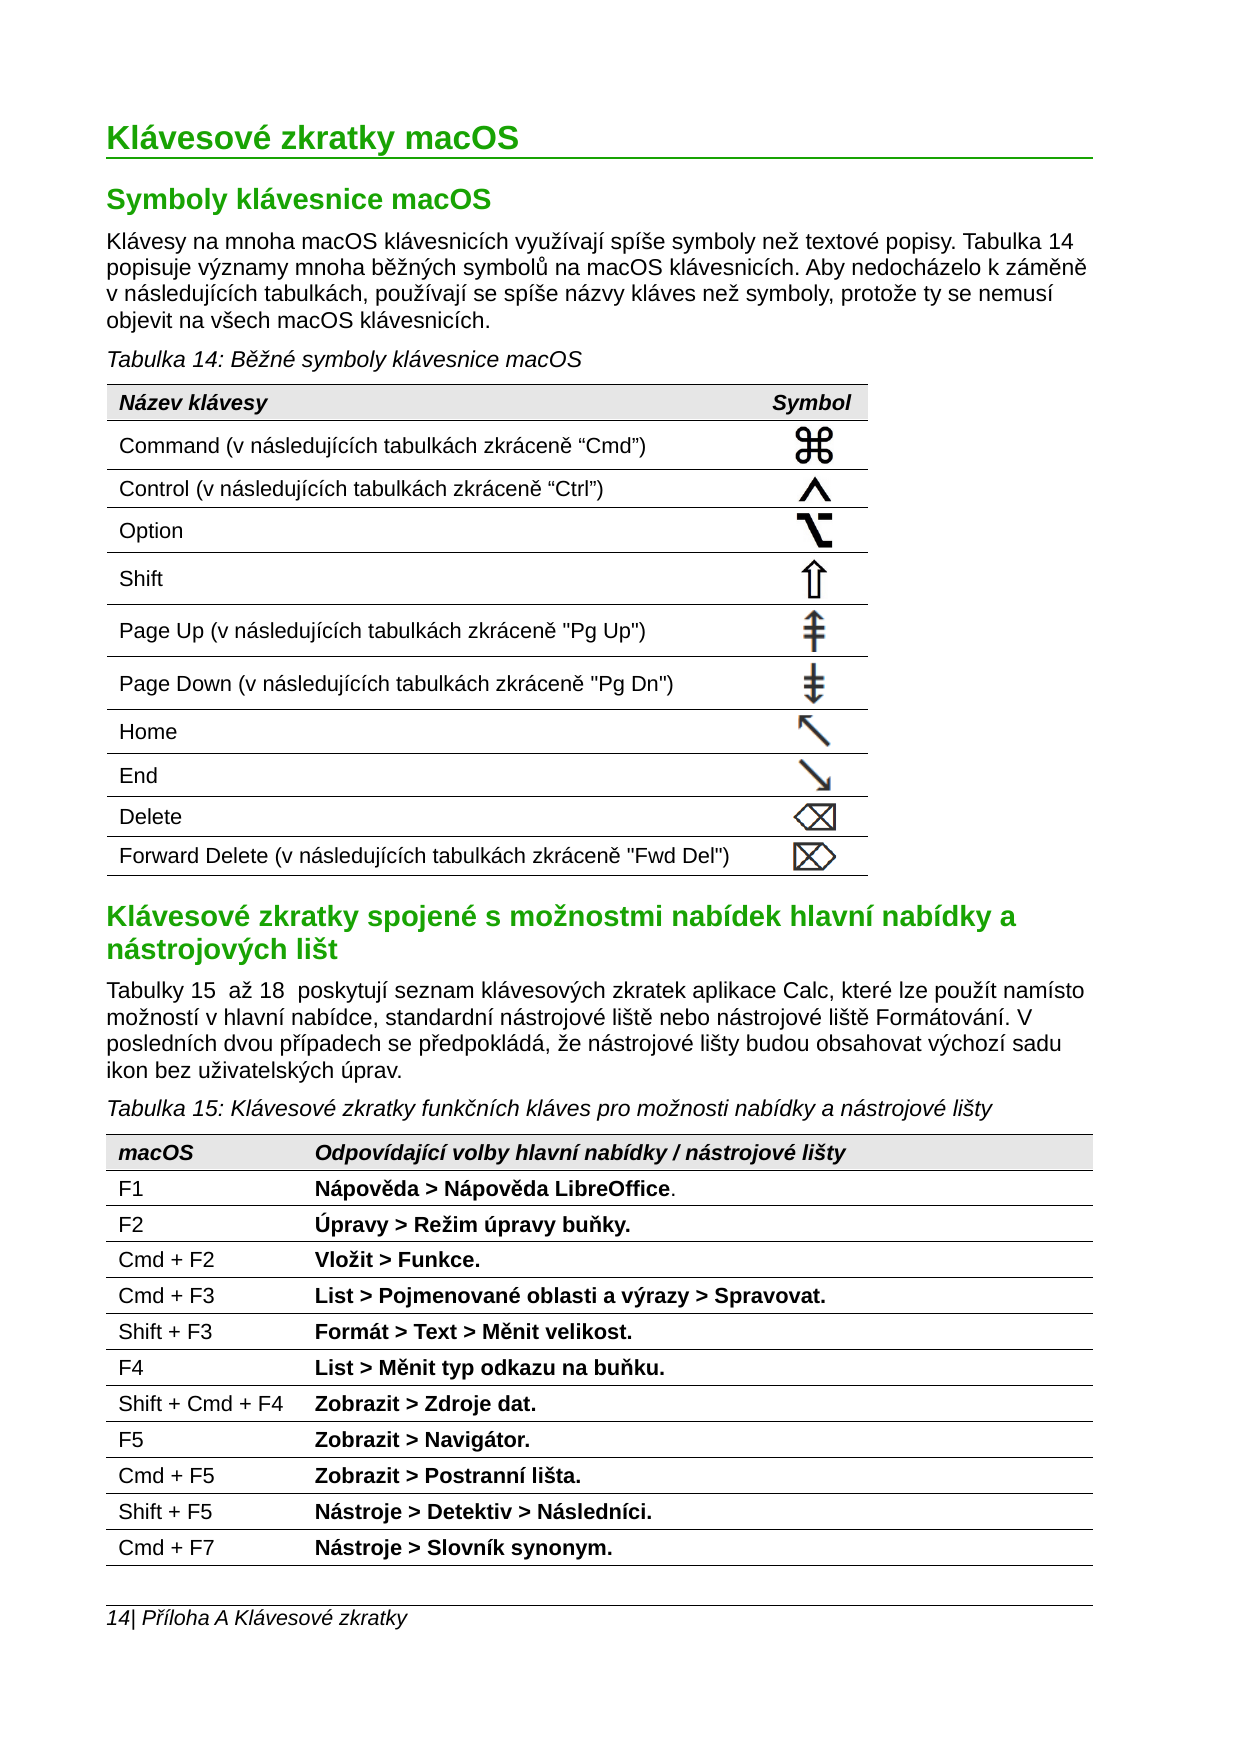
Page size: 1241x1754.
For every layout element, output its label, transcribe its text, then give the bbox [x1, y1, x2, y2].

table_cell Cmd + F3 [106, 1278, 303, 1313]
text Tabulky 15 až 18 poskytují seznam klávesových zkratek aplikace Calc, které lze použít namísto možností v hlavní nabídce, standardní nástrojové liště nebo nástrojové liště Formátování. V posledních dvou případech se předpokládá, že nástrojové lišty budou obsahovat výchozí sadu ikon bez uživatelských úprav. [106, 977, 1093, 1083]
table_cell [760, 837, 868, 875]
table_cell Shift + F3 [106, 1314, 303, 1349]
picture [792, 802, 837, 831]
table_cell Delete [107, 797, 760, 836]
table_cell [760, 605, 868, 656]
table_cell Cmd + F2 [106, 1242, 303, 1277]
picture [797, 758, 832, 792]
table_cell Nástroje > Slovník synonym. [303, 1530, 1093, 1565]
table_header Symbol [760, 385, 868, 419]
table_cell [760, 508, 868, 552]
text Tabulka 14: Běžné symboly klávesnice macOS [106, 346, 1093, 372]
table_header Název klávesy [107, 385, 760, 419]
table_cell Page Up (v následujících tabulkách zkráceně "Pg Up") [107, 605, 760, 656]
table_cell F1 [106, 1171, 303, 1205]
table_cell [760, 421, 868, 469]
table_cell Option [107, 508, 760, 552]
table_cell [760, 797, 868, 836]
table_cell Shift + F5 [106, 1494, 303, 1529]
table_cell [760, 754, 868, 796]
table_cell Cmd + F5 [106, 1458, 303, 1493]
picture [803, 662, 825, 705]
table_header Odpovídající volby hlavní nabídky / nástrojové lišty [303, 1135, 1093, 1169]
table_cell [760, 470, 868, 507]
picture [800, 558, 828, 599]
text Tabulka 15: Klávesové zkratky funkčních kláves pro možnosti nabídky a nástrojové lišty [106, 1095, 1093, 1122]
table_cell Page Down (v následujících tabulkách zkráceně "Pg Dn") [107, 657, 760, 709]
table_cell List > Měnit typ odkazu na buňku. [303, 1350, 1093, 1385]
table_cell Zobrazit > Postranní lišta. [303, 1458, 1093, 1493]
subtitle Symboly klávesnice macOS [106, 182, 1093, 216]
table_cell [760, 553, 868, 603]
table_cell List > Pojmenované oblasti a výrazy > Spravovat. [303, 1278, 1093, 1313]
table_cell F5 [106, 1422, 303, 1457]
table_cell Zobrazit > Navigátor. [303, 1422, 1093, 1457]
table_cell F2 [106, 1206, 303, 1241]
picture [792, 841, 837, 871]
table_cell Shift + Cmd + F4 [106, 1386, 303, 1421]
table_cell Formát > Text > Měnit velikost. [303, 1314, 1093, 1349]
table_cell Nápověda > Nápověda LibreOffice. [303, 1171, 1093, 1205]
table_cell [760, 710, 868, 753]
text Klávesy na mnoha macOS klávesnicích využívají spíše symboly než textové popisy. Tabulka 14 popisuje významy mnoha běžných symbolů na macOS klávesnicích. Aby nedocházelo k záměně v následujících tabulkách, používají se spíše názvy kláves než symboly, protože ty se nemusí objevit na všech macOS klávesnicích. [106, 228, 1093, 333]
subtitle Klávesové zkratky spojené s možnostmi nabídek hlavní nabídky a nástrojových lišt [106, 899, 1093, 966]
table_cell Nástroje > Detektiv > Následníci. [303, 1494, 1093, 1529]
subtitle Klávesové zkratky macOS [106, 118, 1093, 157]
picture [802, 609, 827, 652]
table_cell F4 [106, 1350, 303, 1385]
picture [794, 425, 834, 465]
table_cell End [107, 754, 760, 796]
table_cell Home [107, 710, 760, 753]
table_cell Shift [107, 553, 760, 603]
table_cell Command (v následujících tabulkách zkráceně “Cmd”) [107, 421, 760, 469]
table_cell Zobrazit > Zdroje dat. [303, 1386, 1093, 1421]
table_cell Vložit > Funkce. [303, 1242, 1093, 1277]
table_cell Úpravy > Režim úpravy buňky. [303, 1206, 1093, 1241]
table_cell Cmd + F7 [106, 1530, 303, 1565]
picture [796, 513, 833, 548]
picture [797, 715, 832, 748]
table_header macOS [106, 1135, 303, 1169]
table_cell Control (v následujících tabulkách zkráceně “Ctrl”) [107, 470, 760, 507]
table_cell [760, 657, 868, 709]
table_cell Forward Delete (v následujících tabulkách zkráceně "Fwd Del") [107, 837, 760, 875]
picture [797, 475, 832, 503]
